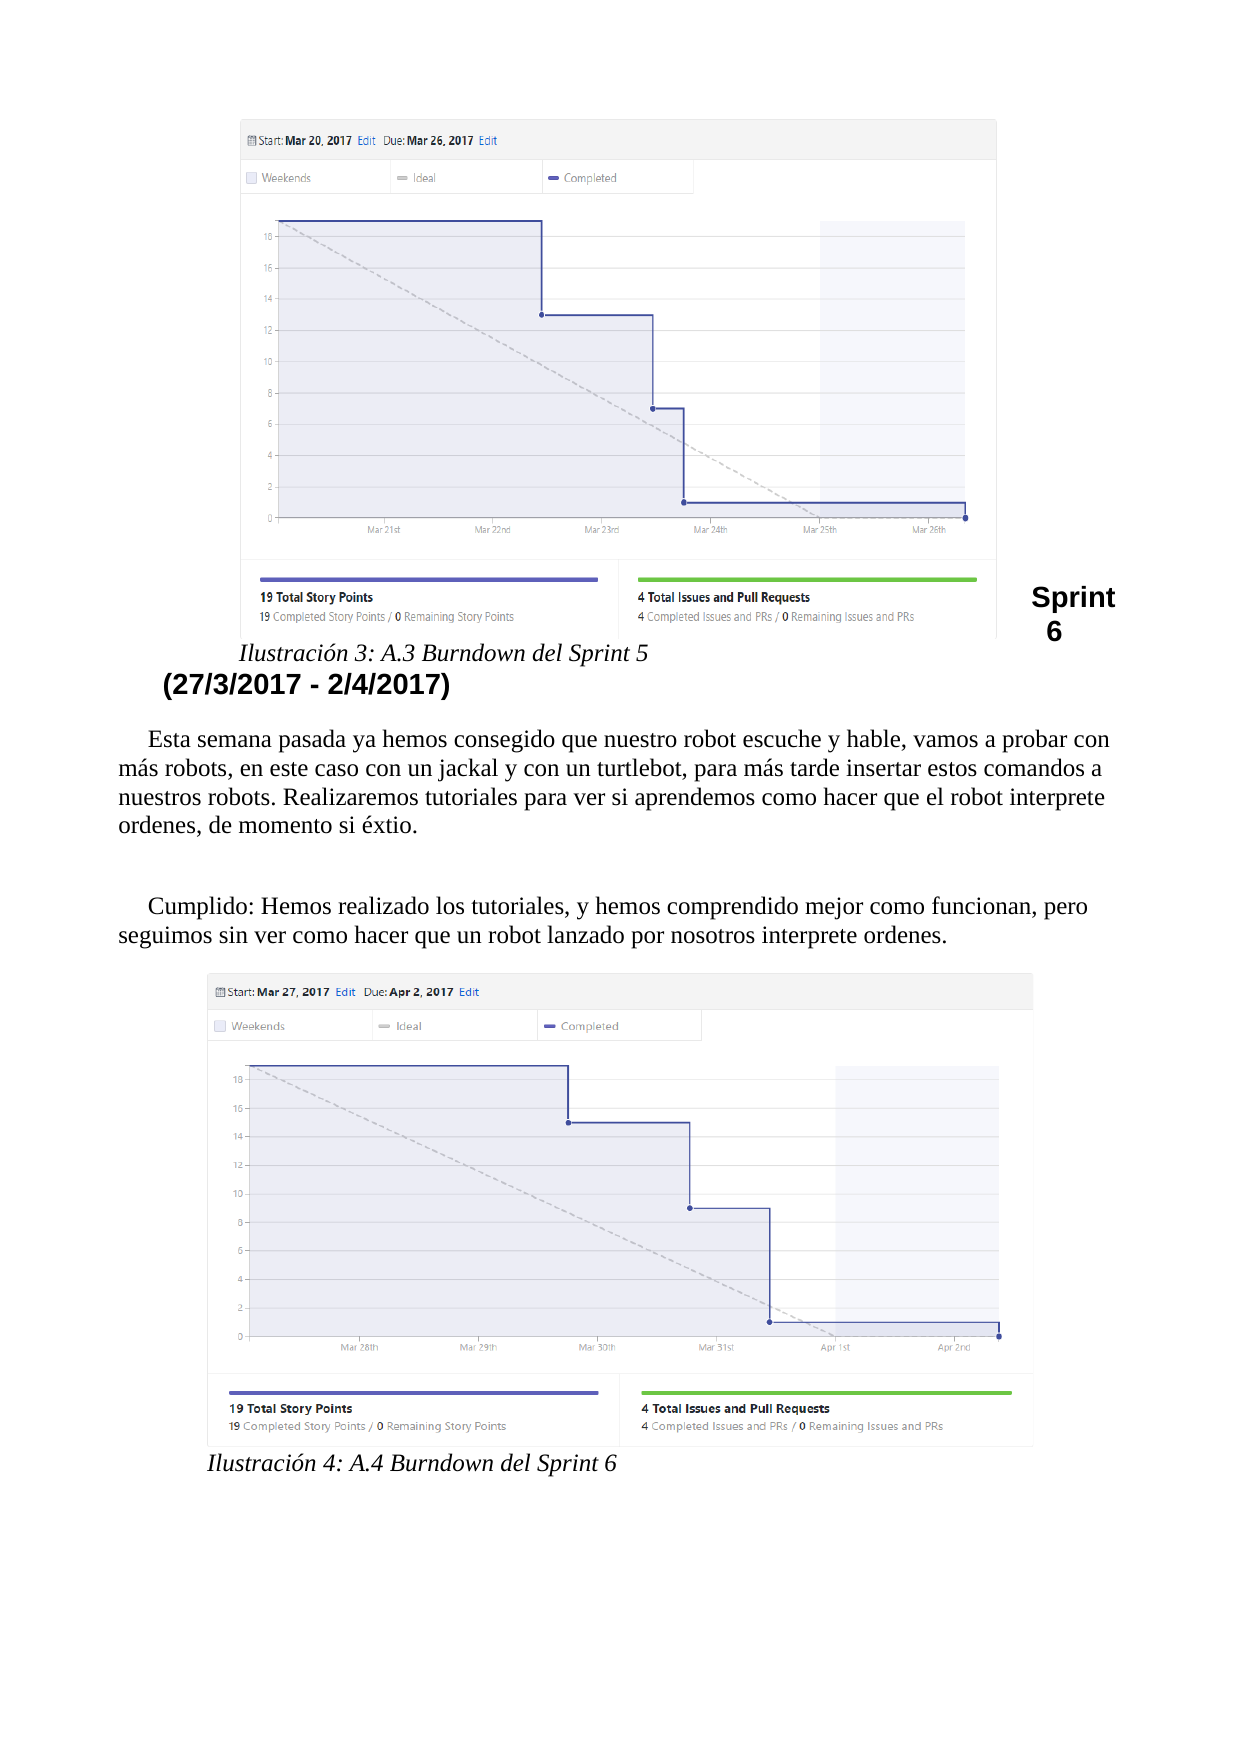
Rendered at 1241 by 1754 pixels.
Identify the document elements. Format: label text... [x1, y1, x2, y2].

subtitle Sprint 6 (27/3/2017 - 2/4/2017) [148, 580, 1122, 701]
text Ilustración 4: A.4 Burndown del Sprint 6 [207, 1449, 1033, 1477]
text Ilustración 3: A.3 Burndown del Sprint 5 [239, 639, 1002, 667]
text Cumplido: Hemos realizado los tutoriales, y hemos comprendido mejor como funcionan, pero seguimos sin ver como hacer que un robot lanzado por nosotros interprete ordenes. [118, 891, 1122, 949]
text Esta semana pasada ya hemos consegido que nuestro robot escuche y hable, vamos a probar con más robots, en este caso con un jackal y con un turtlebot, para más tarde insertar estos comandos a nuestros robots. Realizaremos tutoriales para ver si aprendemos como hacer que el robot interprete ordenes, de momento si éxtio. [118, 724, 1122, 839]
